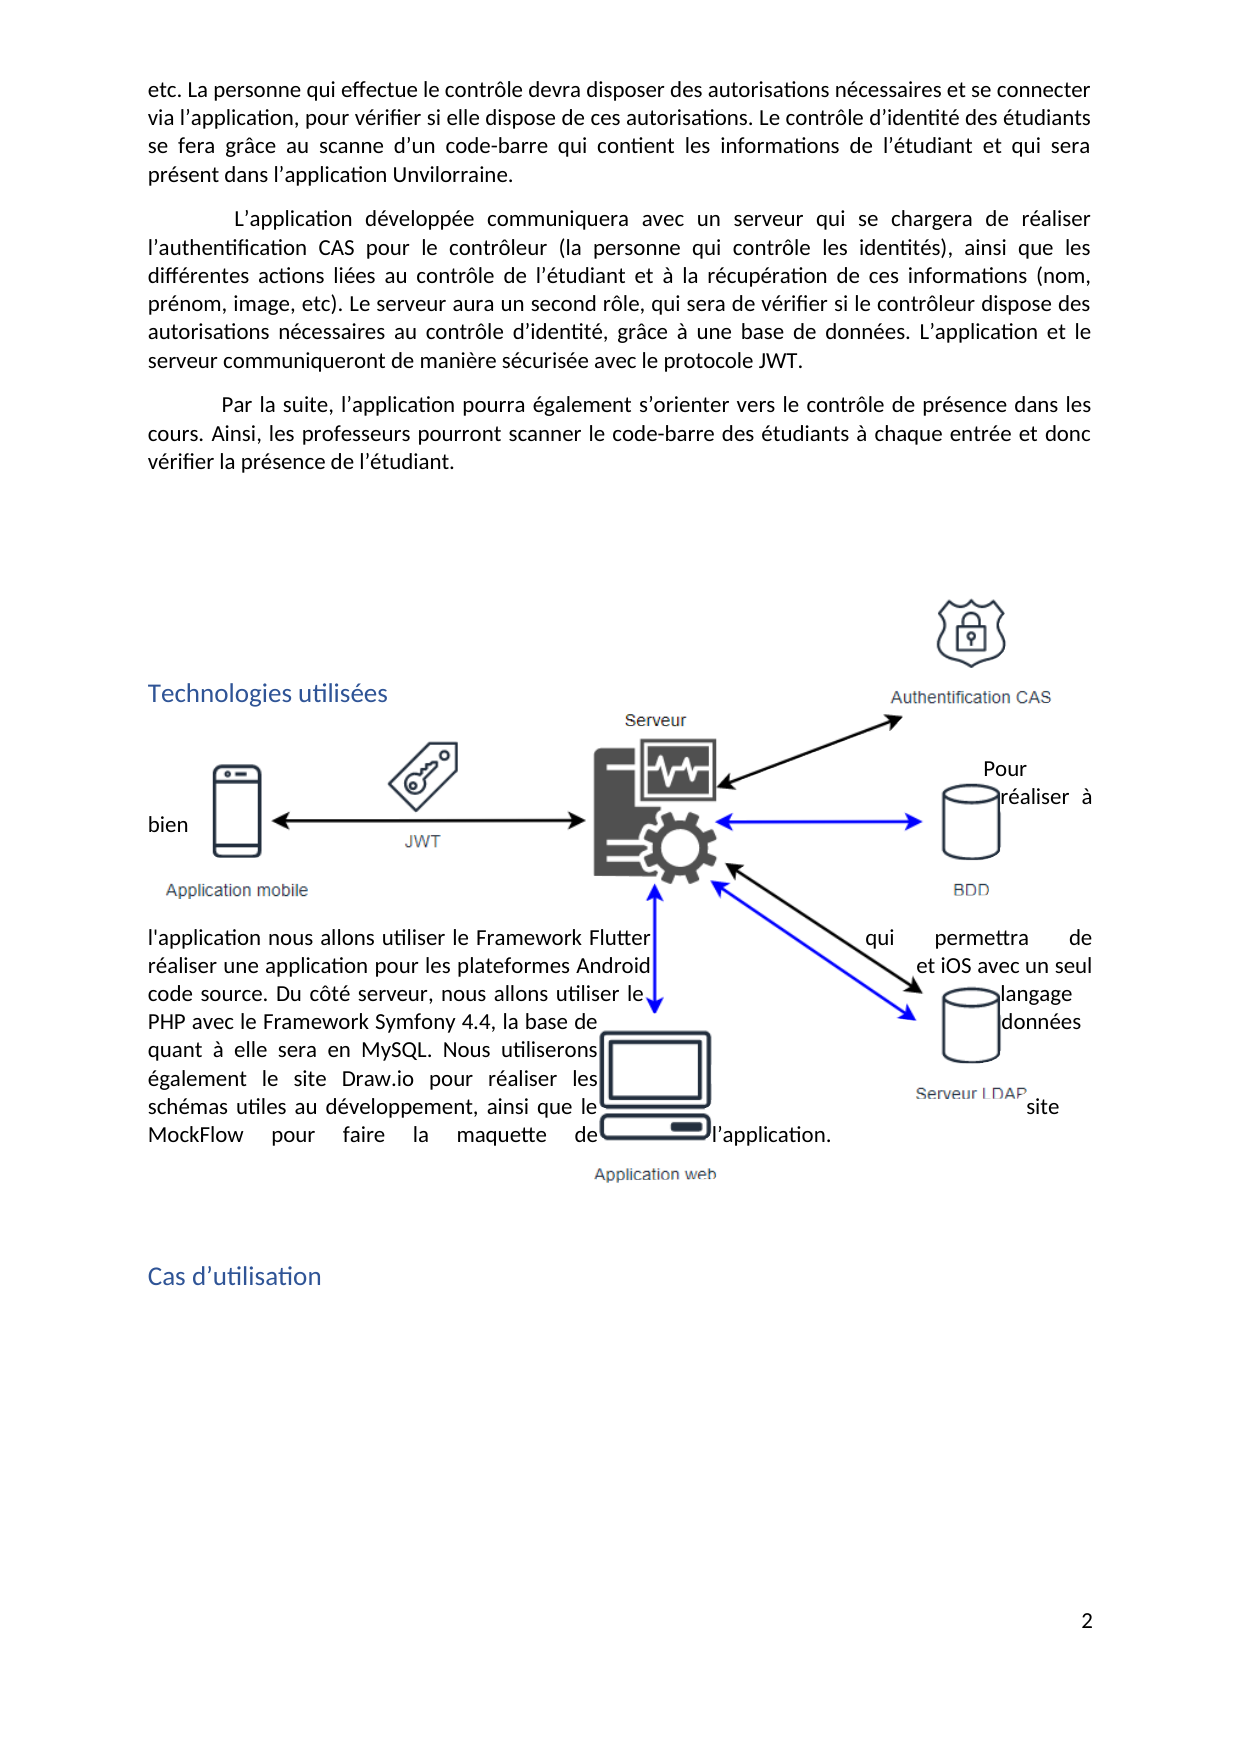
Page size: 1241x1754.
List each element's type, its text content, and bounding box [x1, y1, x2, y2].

subtitle Technologies utilisées [148, 676, 936, 709]
subtitle Cas d’utilisation [148, 1259, 1093, 1292]
text Pour réaliser à bien l'application nous allons utiliser le Framework Flutter qui permettra de réaliser une application pour les plateformes Android et iOS avec un seul code source. Du côté serveur, nous allons utiliser le langage PHP avec le Framework Symfony 4.4, la base de données quant à elle sera en MySQL. Nous utiliserons également le site Draw.io pour réaliser les schémas utiles au développement, ainsi que le site MockFlow pour faire la maquette de l’application. [148, 754, 940, 1148]
subtitle [968, 676, 1093, 709]
text Pour réaliser à bien l'application nous allons utiliser le Framework Flutter qui permettra de réaliser une application pour les plateformes Android et iOS avec un seul code source. Du côté serveur, nous allons utiliser le langage PHP avec le Framework Symfony 4.4, la base de données quant à elle sera en MySQL. Nous utiliserons également le site Draw.io pour réaliser les schémas utiles au développement, ainsi que le site MockFlow pour faire la maquette de l’application. [706, 754, 1093, 1148]
text etc. La personne qui effectue le contrôle devra disposer des autorisations nécessaires et se connecter via l’application, pour vérifier si elle dispose de ces autorisations. Le contrôle d’identité des étudiants se fera grâce au scanne d’un code-barre qui contient les informations de l’étudiant et qui sera présent dans l’application Unvilorraine. [148, 75, 1093, 188]
text L’application développée communiquera avec un serveur qui se chargera de réaliser l’authentification CAS pour le contrôleur (la personne qui contrôle les identités), ainsi que les différentes actions liées au contrôle de l’étudiant et à la récupération de ces informations (nom, prénom, image, etc). Le serveur aura un second rôle, qui sera de vérifier si le contrôleur dispose des autorisations nécessaires au contrôle d’identité, grâce à une base de données. L’application et le serveur communiqueront de manière sécurisée avec le protocole JWT. [148, 204, 1093, 374]
text Par la suite, l’application pourra également s’orienter vers le contrôle de présence dans les cours. Ainsi, les professeurs pourront scanner le code-barre des étudiants à chaque entrée et donc vérifier la présence de l’étudiant. [148, 391, 1093, 475]
